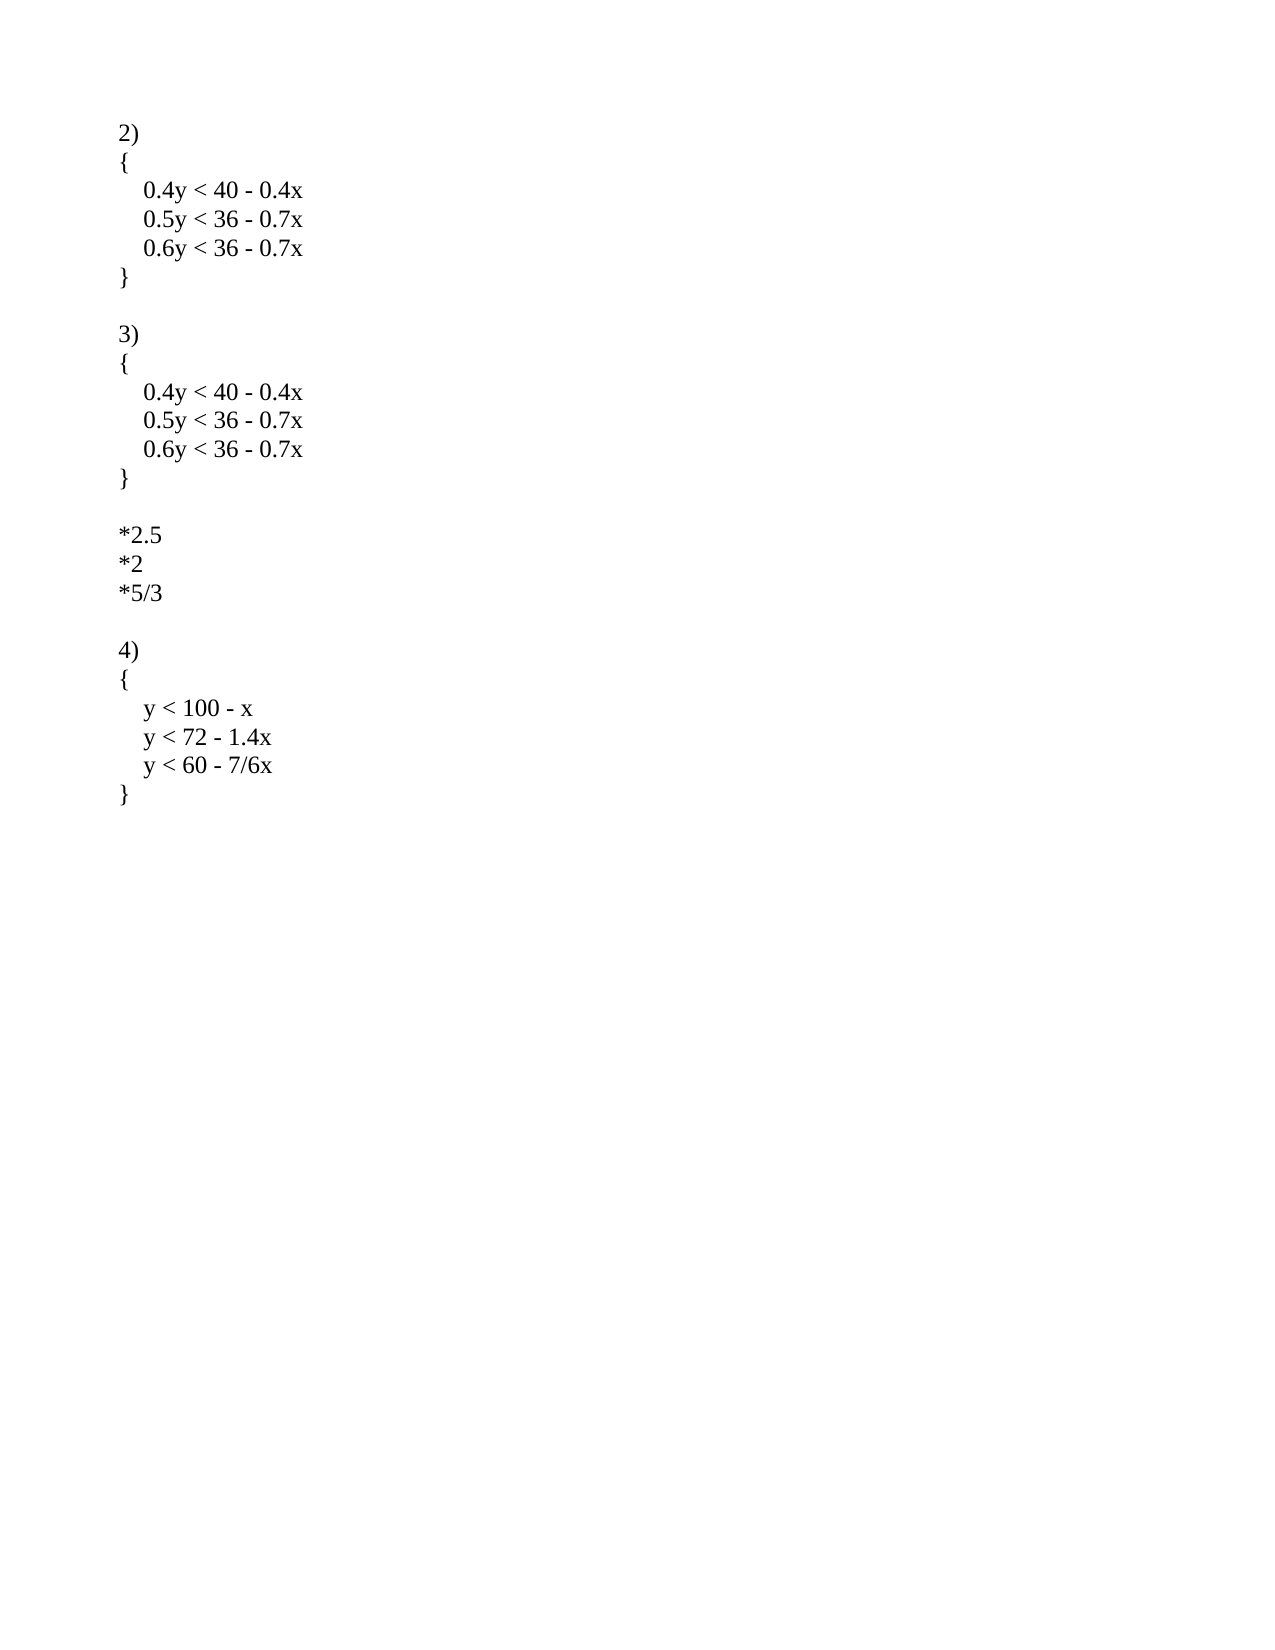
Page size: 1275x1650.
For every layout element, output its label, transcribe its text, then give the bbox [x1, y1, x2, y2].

text *2.5 [118, 521, 1157, 549]
text y < 60 - 7/6x [118, 751, 1157, 779]
text 0.6y < 36 - 0.7x [118, 434, 1157, 463]
text 3) [118, 319, 1157, 348]
text 0.5y < 36 - 0.7x [118, 204, 1157, 233]
text } [118, 262, 1157, 291]
text { [118, 348, 1157, 377]
text 0.4y < 40 - 0.4x [118, 377, 1157, 406]
text } [118, 463, 1157, 492]
text 0.6y < 36 - 0.7x [118, 233, 1157, 262]
text 0.4y < 40 - 0.4x [118, 176, 1157, 204]
text } [118, 779, 1157, 808]
text 2) [118, 118, 1157, 147]
text *5/3 [118, 578, 1157, 607]
text y < 100 - x [118, 693, 1157, 722]
text 4) [118, 636, 1157, 664]
text *2 [118, 549, 1157, 578]
text 0.5y < 36 - 0.7x [118, 406, 1157, 434]
text { [118, 147, 1157, 176]
text y < 72 - 1.4x [118, 722, 1157, 751]
text { [118, 664, 1157, 693]
